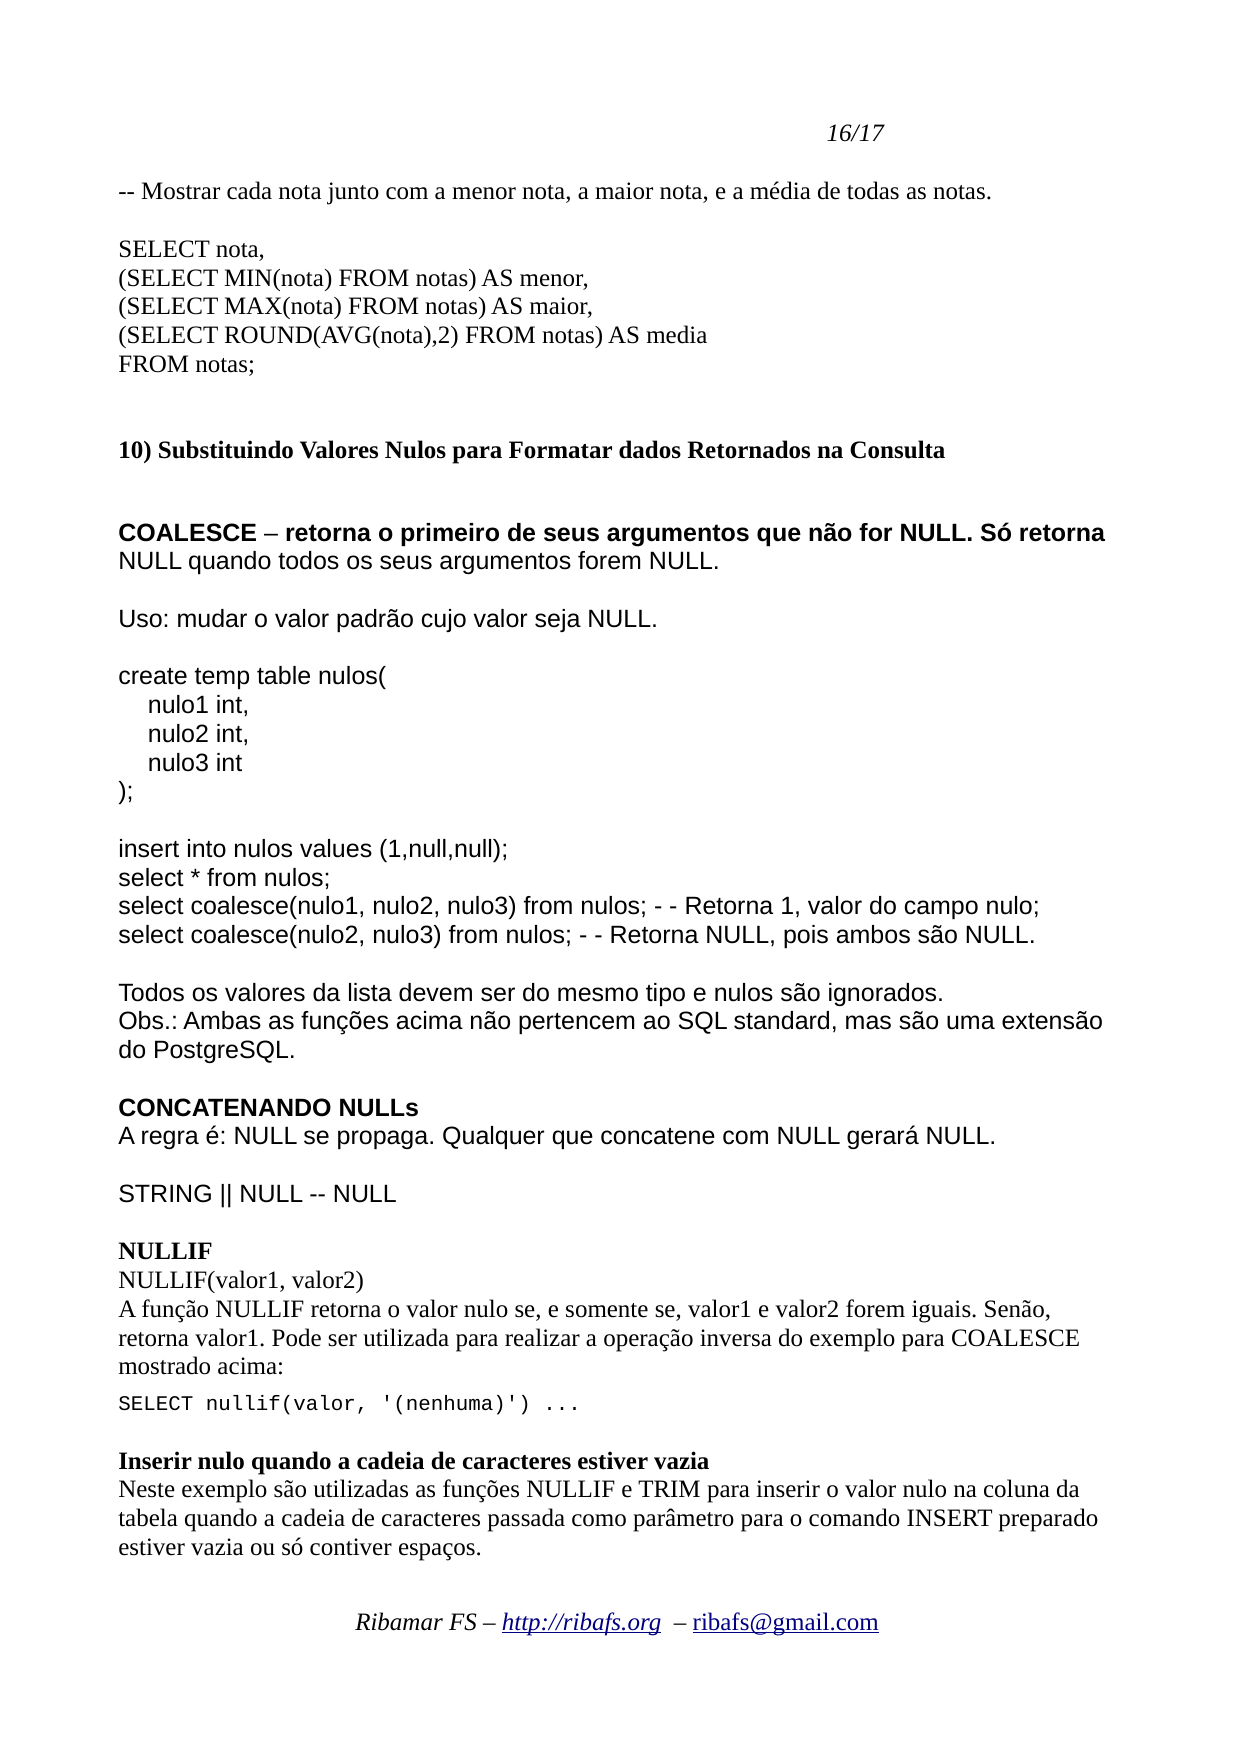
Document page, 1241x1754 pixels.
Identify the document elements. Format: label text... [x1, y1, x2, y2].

text NULLIF [118, 1236, 1122, 1265]
text nulo1 int, [118, 690, 1122, 719]
text -- Mostrar cada nota junto com a menor nota, a maior nota, e a média de todas as notas. [118, 176, 1122, 234]
text SELECT nota, [118, 234, 1122, 263]
text A regra é: NULL se propaga. Qualquer que concatene com NULL gerará NULL. [118, 1121, 1122, 1150]
text (SELECT MIN(nota) FROM notas) AS menor, [118, 263, 1122, 291]
text Todos os valores da lista devem ser do mesmo tipo e nulos são ignorados. [118, 978, 1122, 1006]
text select coalesce(nulo1, nulo2, nulo3) from nulos; - - Retorna 1, valor do campo nulo; [118, 891, 1122, 920]
text nulo3 int [118, 748, 1122, 776]
text SELECT nullif(valor, '(nenhuma)') ... [118, 1393, 1122, 1416]
text COALESCE – retorna o primeiro de seus argumentos que não for NULL. Só retorna NULL quando todos os seus argumentos forem NULL. [118, 518, 1122, 575]
text Obs.: Ambas as funções acima não pertencem ao SQL standard, mas são uma extensão do PostgreSQL. [118, 1006, 1122, 1064]
text insert into nulos values (1,null,null); [118, 834, 1122, 863]
text select coalesce(nulo2, nulo3) from nulos; - - Retorna NULL, pois ambos são NULL. [118, 920, 1122, 949]
text (SELECT MAX(nota) FROM notas) AS maior, [118, 291, 1122, 320]
text nulo2 int, [118, 719, 1122, 748]
text create temp table nulos( [118, 661, 1122, 690]
text FROM notas; [118, 349, 1122, 378]
text CONCATENANDO NULLs [118, 1093, 1122, 1121]
text Inserir nulo quando a cadeia de caracteres estiver vazia Neste exemplo são utilizadas as funções NULLIF e TRIM para inserir o valor nulo na coluna da tabela quando a cadeia de caracteres passada como parâmetro para o comando INSERT preparado estiver vazia ou só contiver espaços. [118, 1446, 1122, 1561]
text NULLIF(valor1, valor2) [118, 1265, 1122, 1294]
text 10) Substituindo Valores Nulos para Formatar dados Retornados na Consulta [118, 435, 1122, 464]
text Uso: mudar o valor padrão cujo valor seja NULL. [118, 604, 1122, 633]
text select * from nulos; [118, 863, 1122, 891]
text ); [118, 776, 1122, 805]
text (SELECT ROUND(AVG(nota),2) FROM notas) AS media [118, 320, 1122, 349]
text A função NULLIF retorna o valor nulo se, e somente se, valor1 e valor2 forem iguais. Senão, retorna valor1. Pode ser utilizada para realizar a operação inversa do exemplo para COALESCE mostrado acima: [118, 1294, 1122, 1380]
text STRING || NULL -- NULL [118, 1179, 1122, 1208]
